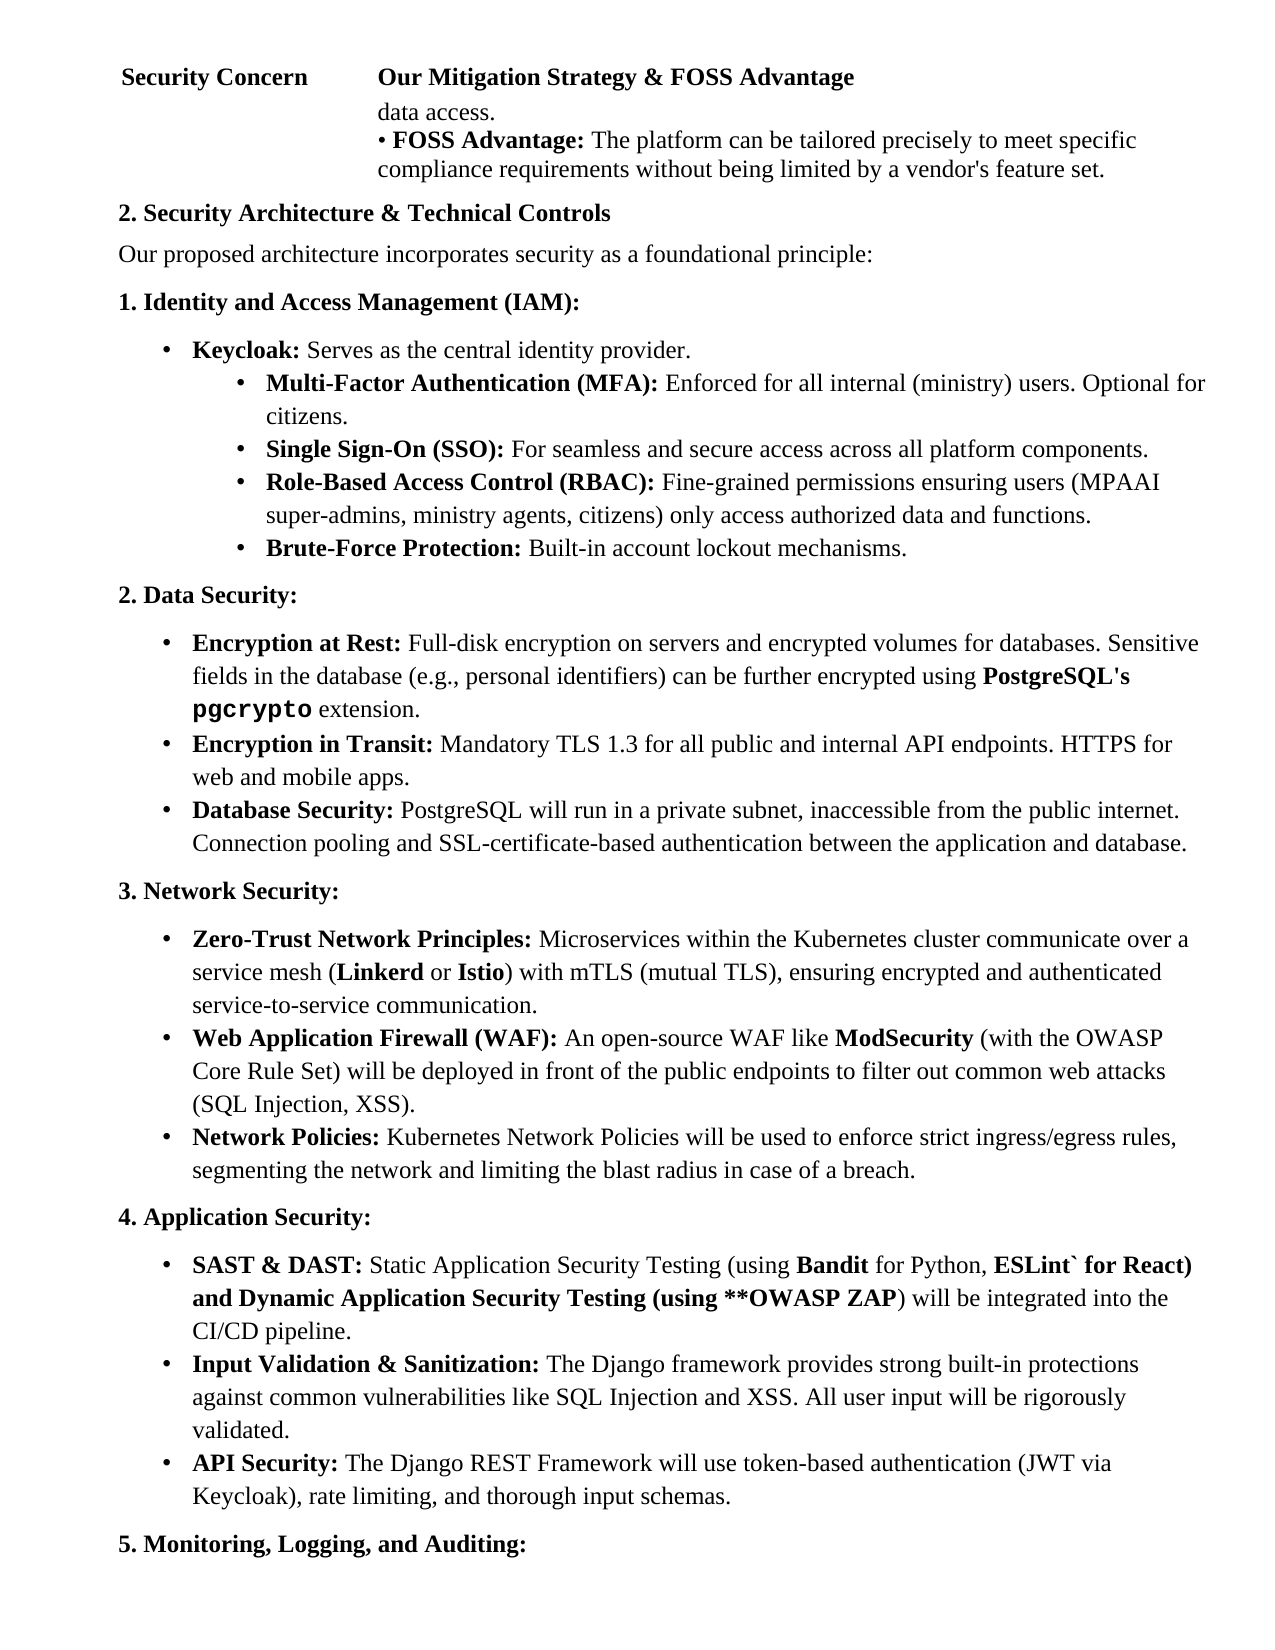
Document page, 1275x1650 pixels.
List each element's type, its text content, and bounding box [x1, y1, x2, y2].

table_header Security Concern [118, 59, 374, 94]
list Encryption in Transit: Mandatory TLS 1.3 for all public and internal API endpoints. HTTPS for web and mobile apps. [162, 729, 1216, 791]
text 1. Identity and Access Management (IAM): [118, 287, 1216, 316]
text 2. Data Security: [118, 580, 1216, 609]
list Keycloak: Serves as the central identity provider. [162, 335, 1216, 363]
list Single Sign-On (SSO): For seamless and secure access across all platform components. [236, 434, 1216, 462]
list Database Security: PostgreSQL will run in a private subnet, inaccessible from the public internet. Connection pooling and SSL-certificate-based authentication between the application and database. [162, 796, 1216, 857]
text 3. Network Security: [118, 876, 1216, 905]
list Zero-Trust Network Principles: Microservices within the Kubernetes cluster communicate over a service mesh (Linkerd or Istio) with mTLS (mutual TLS), ensuring encrypted and authenticated service-to-service communication. [162, 924, 1216, 1018]
table_cell data access. • FOSS Advantage: The platform can be tailored precisely to meet specific compliance requirements without being limited by a vendor's feature set. [375, 94, 1216, 186]
text 5. Monitoring, Logging, and Auditing: [118, 1529, 1216, 1558]
list Brute-Force Protection: Built-in account lockout mechanisms. [236, 533, 1216, 562]
list SAST & DAST: Static Application Security Testing (using Bandit for Python, ESLint` for React) and Dynamic Application Security Testing (using **OWASP ZAP) will be integrated into the CI/CD pipeline. [162, 1250, 1216, 1345]
list API Security: The Django REST Framework will use token-based authentication (JWT via Keycloak), rate limiting, and thorough input schemas. [162, 1448, 1216, 1510]
subtitle 2. Security Architecture & Technical Controls [118, 198, 1216, 227]
text Our proposed architecture incorporates security as a foundational principle: [118, 239, 1216, 268]
list Multi-Factor Authentication (MFA): Enforced for all internal (ministry) users. Optional for citizens. [236, 368, 1216, 429]
list Role-Based Access Control (RBAC): Fine-grained permissions ensuring users (MPAAI super-admins, ministry agents, citizens) only access authorized data and functions. [236, 467, 1216, 528]
list Web Application Firewall (WAF): An open-source WAF like ModSecurity (with the OWASP Core Rule Set) will be deployed in front of the public endpoints to filter out common web attacks (SQL Injection, XSS). [162, 1023, 1216, 1118]
list Network Policies: Kubernetes Network Policies will be used to enforce strict ingress/egress rules, segmenting the network and limiting the blast radius in case of a breach. [162, 1122, 1216, 1184]
list Encryption at Rest: Full-disk encryption on servers and encrypted volumes for databases. Sensitive fields in the database (e.g., personal identifiers) can be further encrypted using PostgreSQL's pgcrypto extension. [162, 628, 1216, 725]
table_header Our Mitigation Strategy & FOSS Advantage [375, 59, 1216, 94]
table_cell [118, 94, 374, 186]
text 4. Application Security: [118, 1202, 1216, 1231]
list Input Validation & Sanitization: The Django framework provides strong built-in protections against common vulnerabilities like SQL Injection and XSS. All user input will be rigorously validated. [162, 1349, 1216, 1444]
